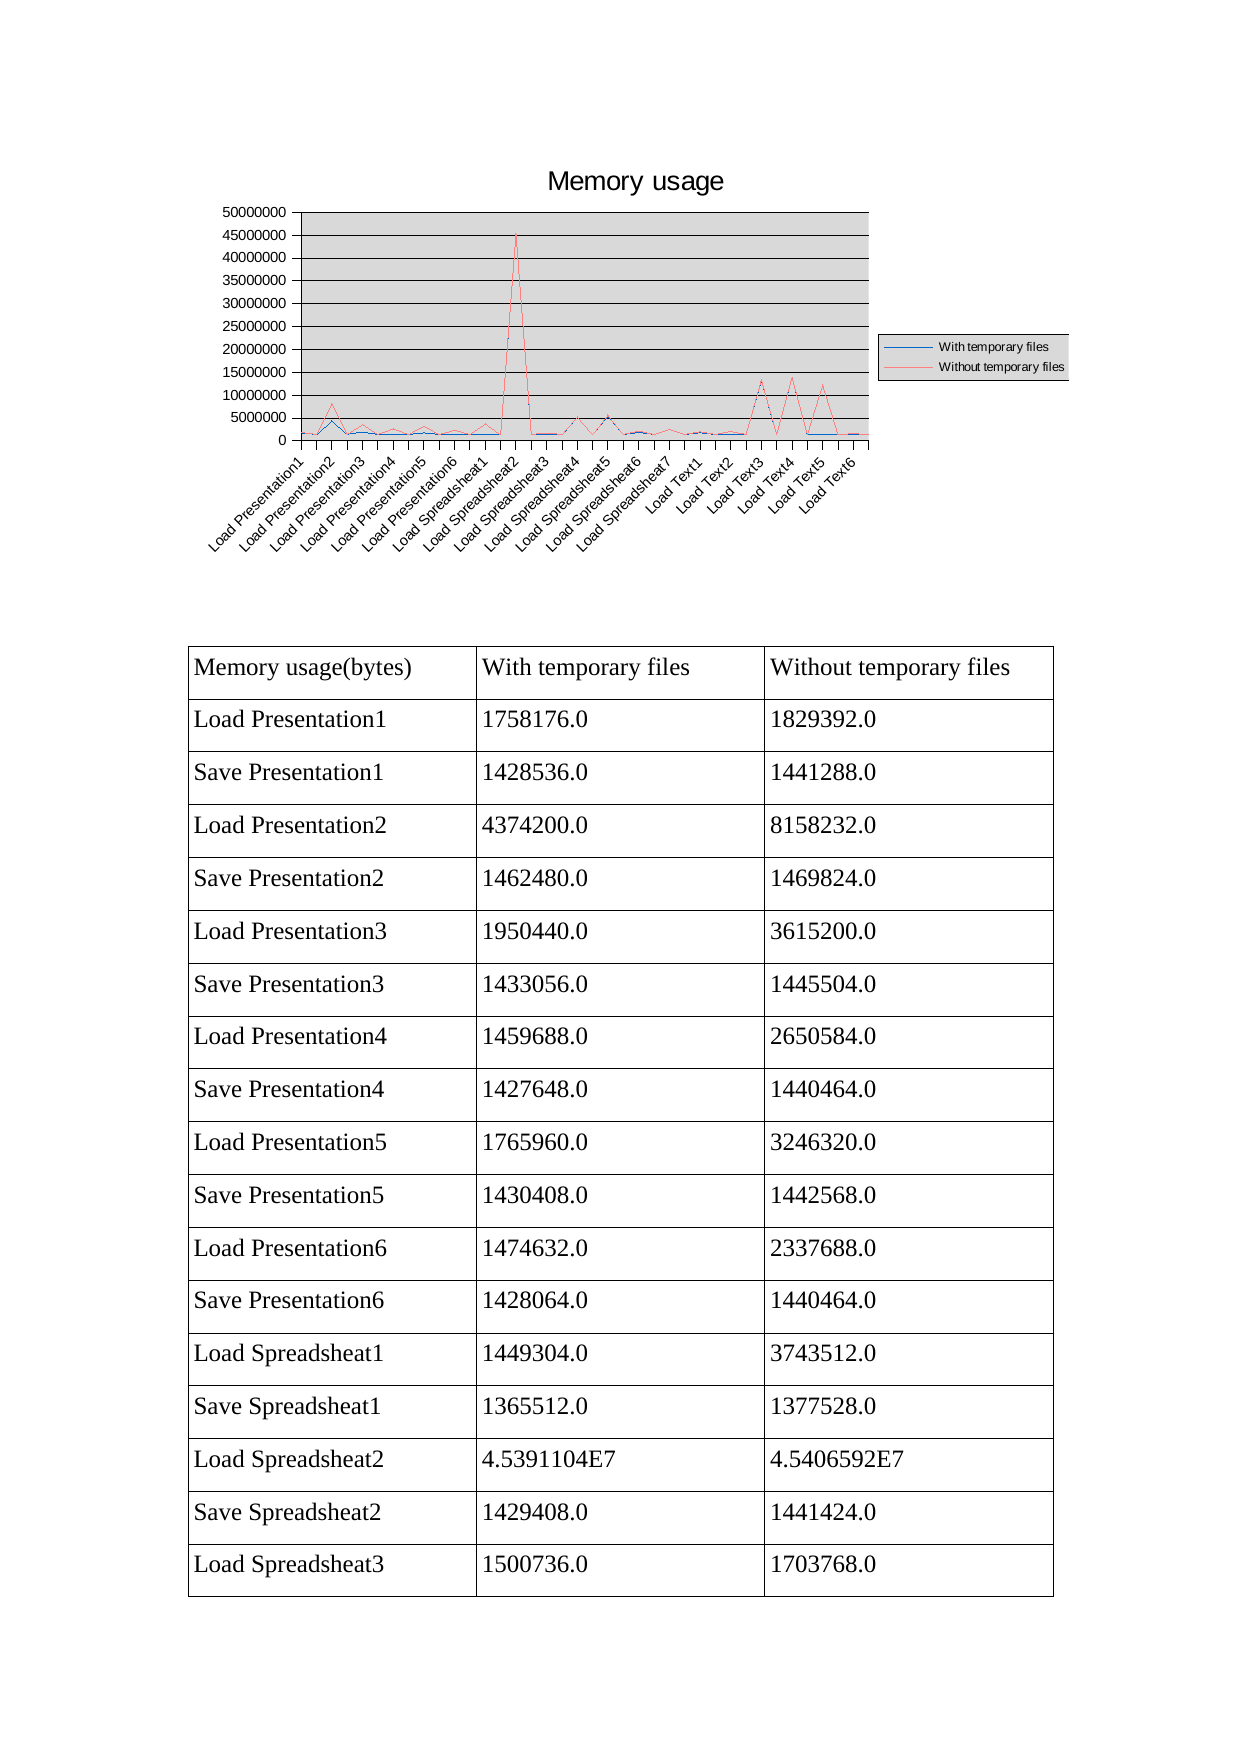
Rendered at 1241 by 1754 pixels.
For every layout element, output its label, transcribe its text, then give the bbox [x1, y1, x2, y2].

table_cell 1449304.0 [477, 1334, 764, 1385]
table_cell 1950440.0 [477, 911, 764, 963]
table_cell 1474632.0 [477, 1228, 764, 1280]
table_cell 3615200.0 [765, 911, 1053, 963]
table_cell 1440464.0 [765, 1281, 1053, 1333]
table_cell Save Presentation5 [189, 1175, 476, 1227]
table_cell Save Spreadsheat2 [189, 1492, 476, 1544]
table_header Memory usage(bytes) [189, 647, 476, 699]
table_cell 2337688.0 [765, 1228, 1053, 1280]
table_cell 1440464.0 [765, 1069, 1053, 1121]
table_cell 1427648.0 [477, 1069, 764, 1121]
table_cell 1428064.0 [477, 1281, 764, 1333]
table_cell 4374200.0 [477, 805, 764, 857]
table_cell 1469824.0 [765, 858, 1053, 910]
table_cell Save Spreadsheat1 [189, 1386, 476, 1438]
table_cell 1377528.0 [765, 1386, 1053, 1438]
table_cell 1442568.0 [765, 1175, 1053, 1227]
table_cell 1428536.0 [477, 752, 764, 804]
table_cell Load Spreadsheat1 [189, 1334, 476, 1385]
table_cell 1829392.0 [765, 700, 1053, 751]
table_cell Load Presentation1 [189, 700, 476, 751]
table_cell Save Presentation3 [189, 964, 476, 1016]
table_cell Load Spreadsheat3 [189, 1545, 476, 1596]
table_cell 3246320.0 [765, 1122, 1053, 1174]
table_cell 4.5391104E7 [477, 1439, 764, 1491]
table_cell 2650584.0 [765, 1017, 1053, 1068]
table_cell 3743512.0 [765, 1334, 1053, 1385]
table_header With temporary files [477, 647, 764, 699]
table_cell 1441424.0 [765, 1492, 1053, 1544]
table_cell 1441288.0 [765, 752, 1053, 804]
table_cell 1445504.0 [765, 964, 1053, 1016]
table_cell 1500736.0 [477, 1545, 764, 1596]
table_cell Save Presentation6 [189, 1281, 476, 1333]
table_cell 1433056.0 [477, 964, 764, 1016]
table_cell 1459688.0 [477, 1017, 764, 1068]
table_cell Load Presentation3 [189, 911, 476, 963]
table_cell 1365512.0 [477, 1386, 764, 1438]
table_cell Save Presentation1 [189, 752, 476, 804]
table_header Without temporary files [765, 647, 1053, 699]
table_cell Load Presentation2 [189, 805, 476, 857]
table_cell 4.5406592E7 [765, 1439, 1053, 1491]
table_cell 1758176.0 [477, 700, 764, 751]
table_cell Load Presentation4 [189, 1017, 476, 1068]
table_cell 1462480.0 [477, 858, 764, 910]
table_cell Load Presentation5 [189, 1122, 476, 1174]
table_cell 1765960.0 [477, 1122, 764, 1174]
table_cell Load Presentation6 [189, 1228, 476, 1280]
table_cell 1430408.0 [477, 1175, 764, 1227]
table_cell Load Spreadsheat2 [189, 1439, 476, 1491]
table_cell Save Presentation4 [189, 1069, 476, 1121]
table_cell 1429408.0 [477, 1492, 764, 1544]
table_cell Save Presentation2 [189, 858, 476, 910]
table_cell 8158232.0 [765, 805, 1053, 857]
table_cell 1703768.0 [765, 1545, 1053, 1596]
